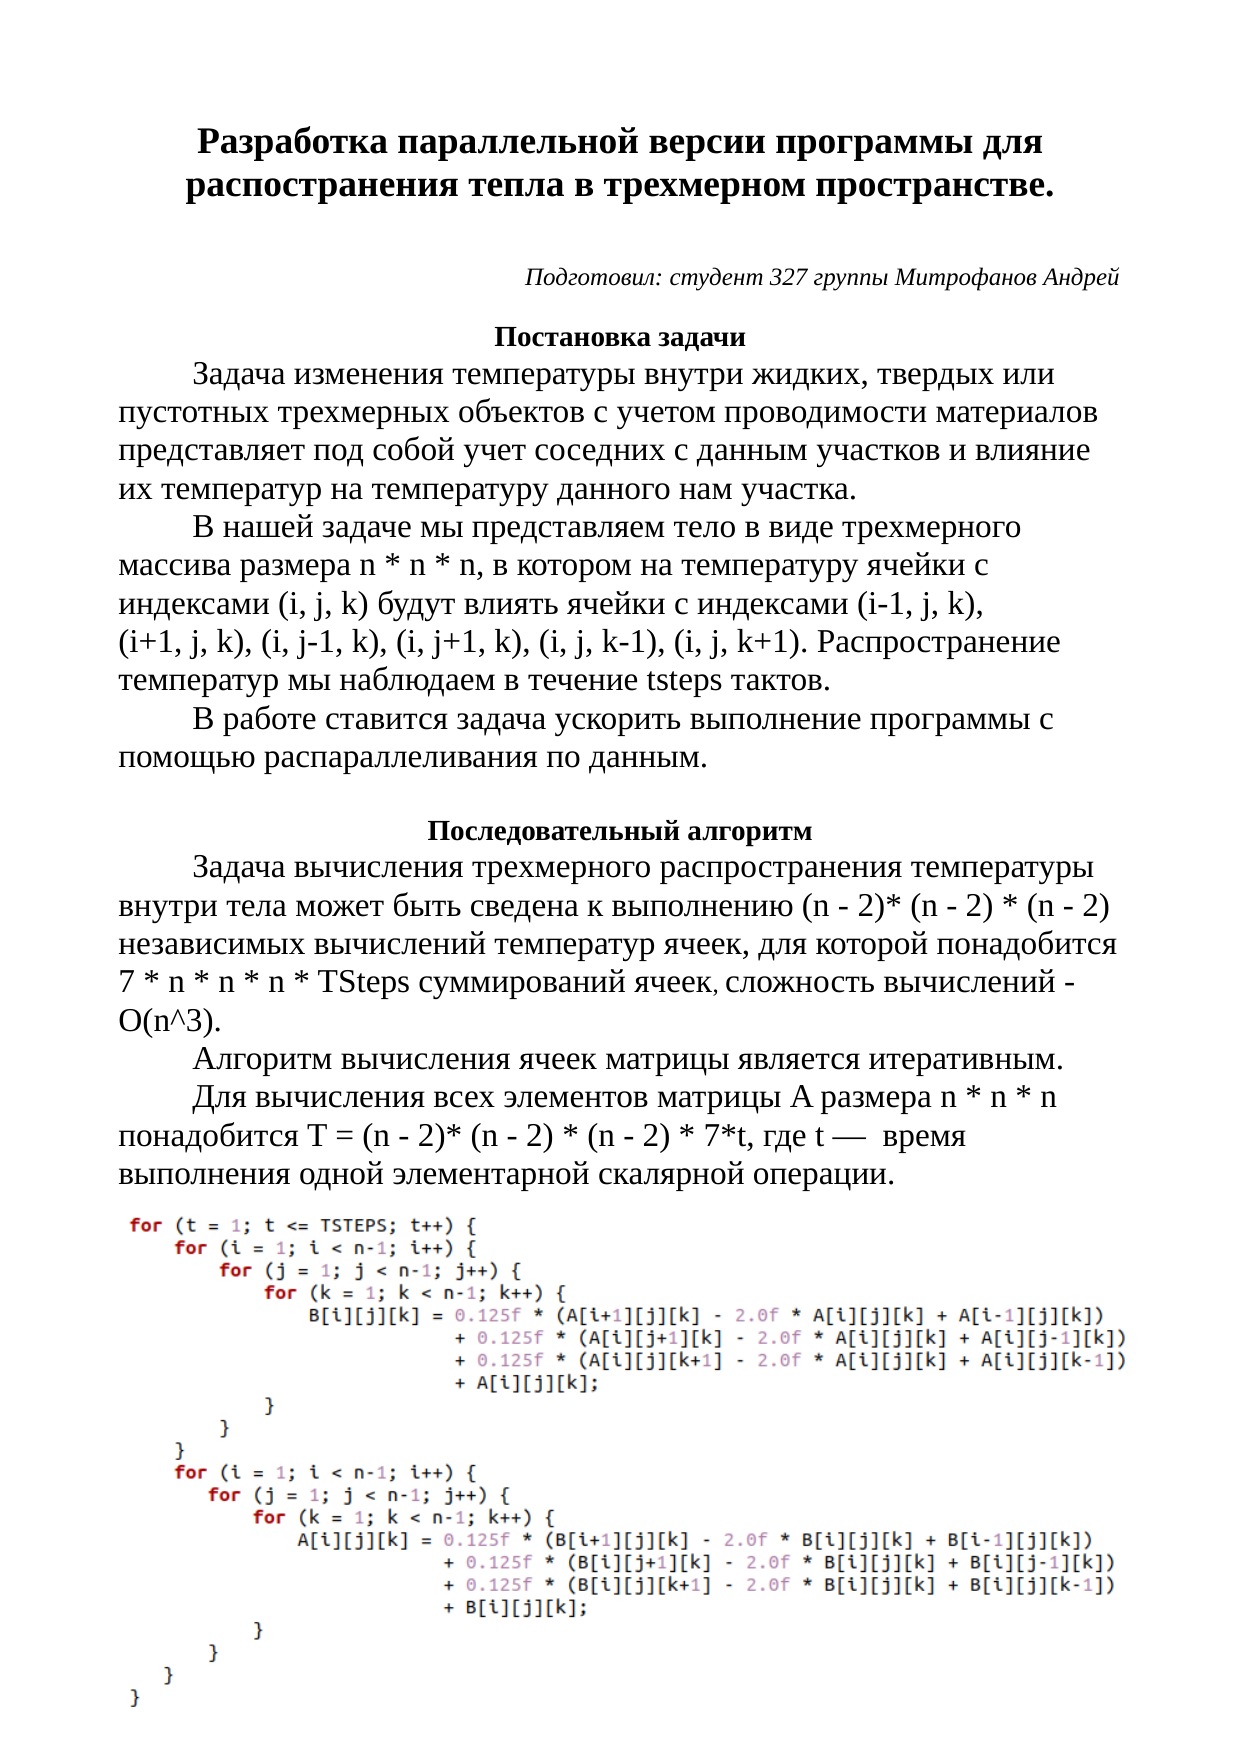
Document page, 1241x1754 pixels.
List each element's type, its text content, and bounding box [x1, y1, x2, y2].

text Подготовил: студент 327 группы Митрофанов Андрей [118, 262, 1122, 291]
text Для вычисления всех элементов матрицы A размера n * n * n понадобится T = (n - 2)* (n - 2) * (n - 2) * 7*t, где t — время выполнения одной элементарной скалярной операции. [118, 1076, 1122, 1191]
text Разработка параллельной версии программы для распостранения тепла в трехмерном пространстве. [118, 118, 1122, 204]
text Алгоритм вычисления ячеек матрицы является итеративным. [118, 1038, 1122, 1076]
text Постановка задачи [118, 319, 1122, 353]
text В нашей задаче мы представляем тело в виде трехмерного массива размера n * n * n, в котором на температуру ячейки с индексами (i, j, k) будут влиять ячейки с индексами (i-1, j, k), [118, 506, 1122, 621]
text В работе ставится задача ускорить выполнение программы с помощью распараллеливания по данным. [118, 698, 1122, 774]
text Последовательный алгоритм [118, 813, 1122, 846]
picture [121, 1204, 1126, 1717]
text (i+1, j, k), (i, j-1, k), (i, j+1, k), (i, j, k-1), (i, j, k+1). Распространение температур мы наблюдаем в течение tsteps тактов. [118, 621, 1122, 698]
text Задача изменения температуры внутри жидких, твердых или пустотных трехмерных объектов с учетом проводимости материалов представляет под собой учет соседних с данным участков и влияние их температур на температуру данного нам участка. [118, 353, 1122, 506]
text Задача вычисления трехмерного распространения температуры внутри тела может быть сведена к выполнению (n - 2)* (n - 2) * (n - 2) независимых вычислений температур ячеек, для которой понадобится 7 * n * n * n * TSteps суммирований ячеек, сложность вычислений - O(n^3). [118, 846, 1122, 1038]
